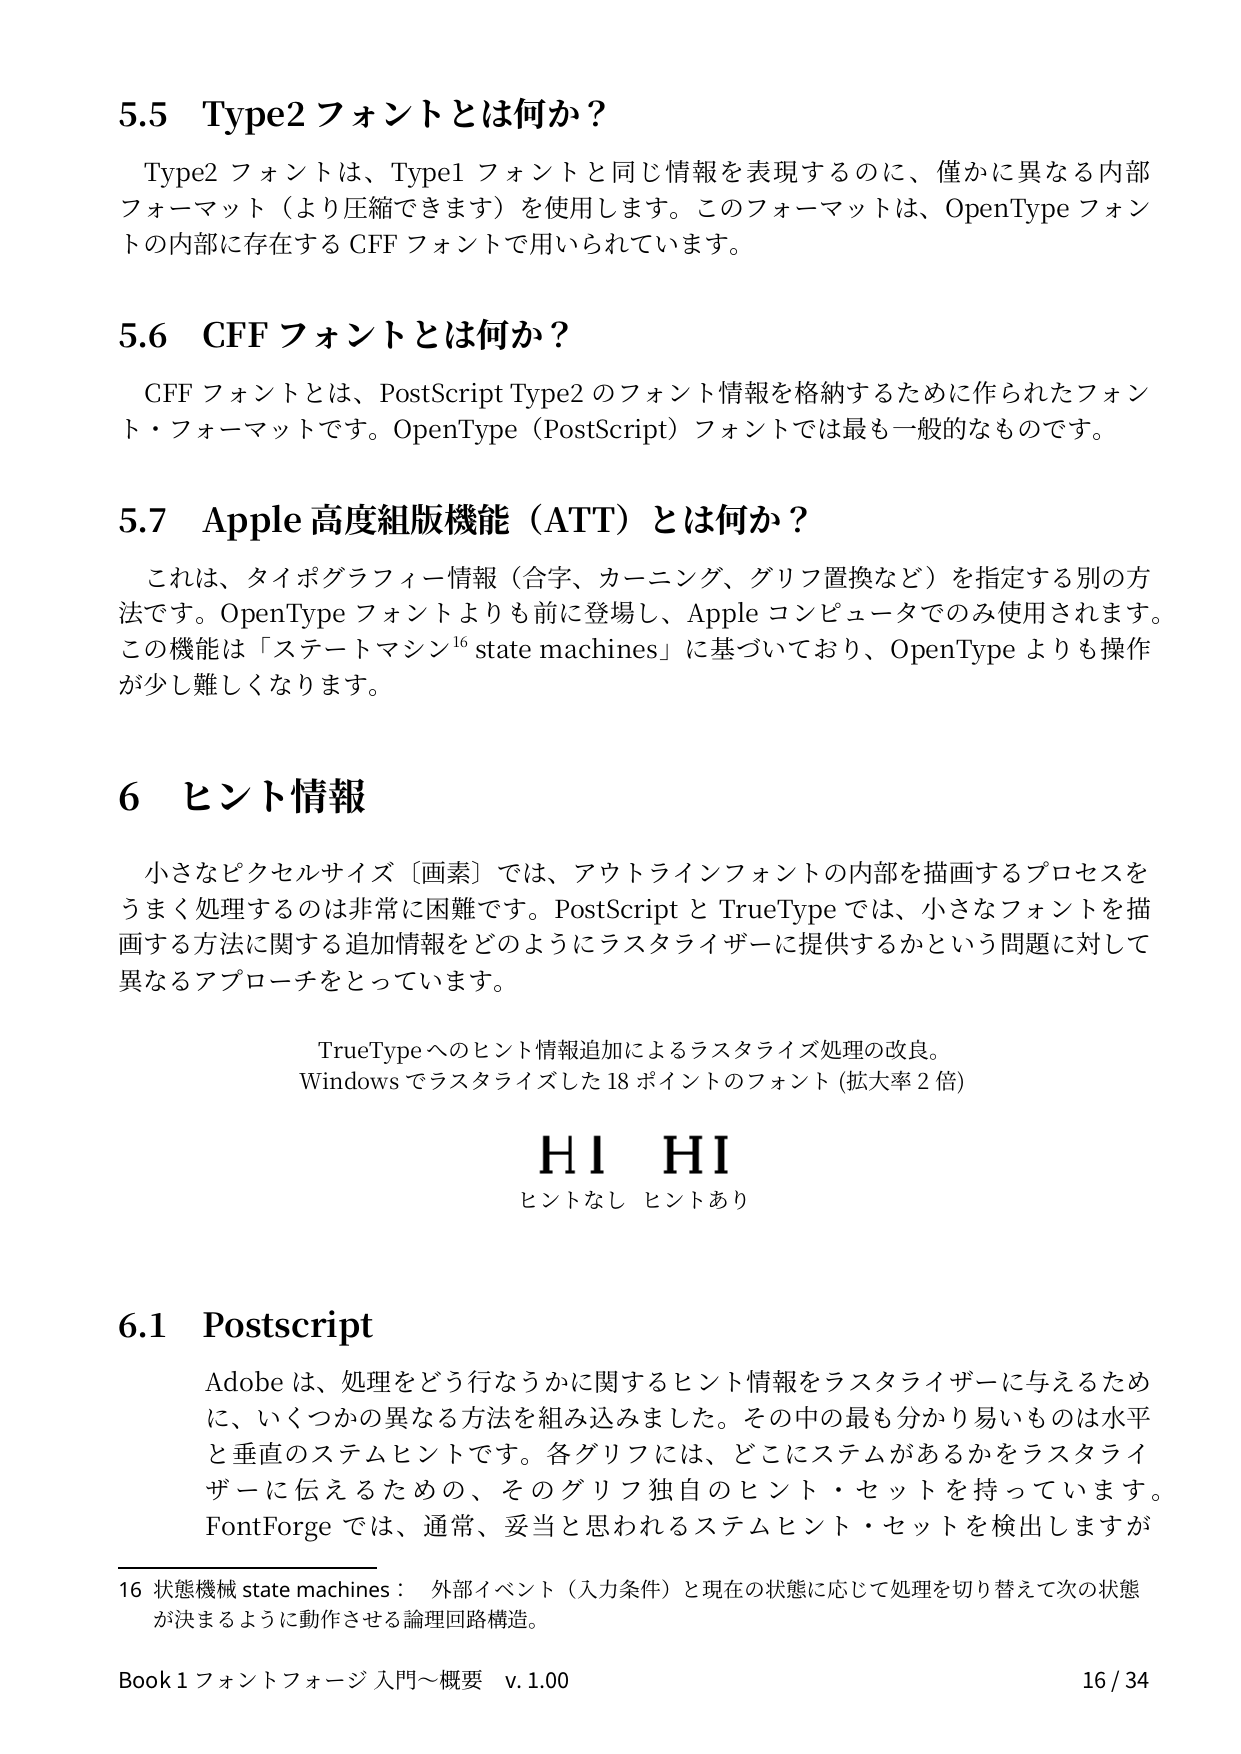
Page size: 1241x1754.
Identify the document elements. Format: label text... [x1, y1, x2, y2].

subtitle 6 ヒント情報 [118, 767, 1152, 821]
text 小さなピクセルサイズ〔画素〕では、アウトラインフォントの内部を描画するプロセスをうまく処理するのは非常に困難です。PostScript と TrueType では、小さなフォントを描画する方法に関する追加情報をどのようにラスタライザーに提供するかという問題に対して異なるアプローチをとっています。 [118, 853, 1152, 997]
text 状態機械 state machines： 外部イベント（入力条件）と現在の状態に応じて処理を切り替えて次の状態が決まるように動作させる論理回路構造。 [118, 1574, 1152, 1634]
text Adobe は、処理をどう行なうかに関するヒント情報をラスタライザーに与えるために、いくつかの異なる方法を組み込みました。その中の最も分かり易いものは水平と垂直のステムヒントです。各グリフには、どこにステムがあるかをラスタライザーに伝えるための、そのグリフ独自のヒント・セットを持っています。FontForge では、通常、妥当と思われるステムヒント・セットを検出しますが（「自動ヒントづけ」と呼ばれる処理です）、一部のグリフでは字形が複雑すぎて、好ましくないステム情報の選択をすることがあります。FontForgeはこの自動選択を上書きできるようなモードも提供しています。 [206, 1363, 1152, 1543]
text TrueTypeへのヒント情報追加によるラスタライズ処理の改良。 Windows でラスタライズした 18 ポイントのフォント (拡大率 2 倍) [118, 1033, 1152, 1127]
picture [537, 1133, 607, 1177]
text これは、タイポグラフィー情報（合字、カーニング、グリフ置換など）を指定する別の方法です。OpenType フォントよりも前に登場し、Apple コンピュータでのみ使用されます。この機能は「ステートマシン state machines」に基づいており、OpenType よりも操作が少し難しくなります。 [118, 558, 1152, 702]
subtitle 5.5 Type2 フォントとは何か？ [118, 88, 1152, 136]
subtitle 6.1 Postscript [118, 1299, 1152, 1347]
text CFF フォントとは、PostScript Type2 のフォント情報を格納するために作られたフォント・フォーマットです。OpenType（PostScript）フォントでは最も一般的なものです。 [118, 373, 1152, 445]
picture [661, 1133, 731, 1177]
table_header ヒントなし [511, 1128, 633, 1250]
subtitle 5.7 Apple 高度組版機能（ATT）とは何か？ [118, 494, 1152, 542]
subtitle 5.6 CFF フォントとは何か？ [118, 309, 1152, 357]
table_header ヒントあり [633, 1128, 759, 1250]
text Type2 フォントは、Type1 フォントと同じ情報を表現するのに、僅かに異なる内部フォーマット（より圧縮できます）を使用します。このフォーマットは、OpenType フォントの内部に存在する CFF フォントで用いられています。 [118, 153, 1152, 261]
